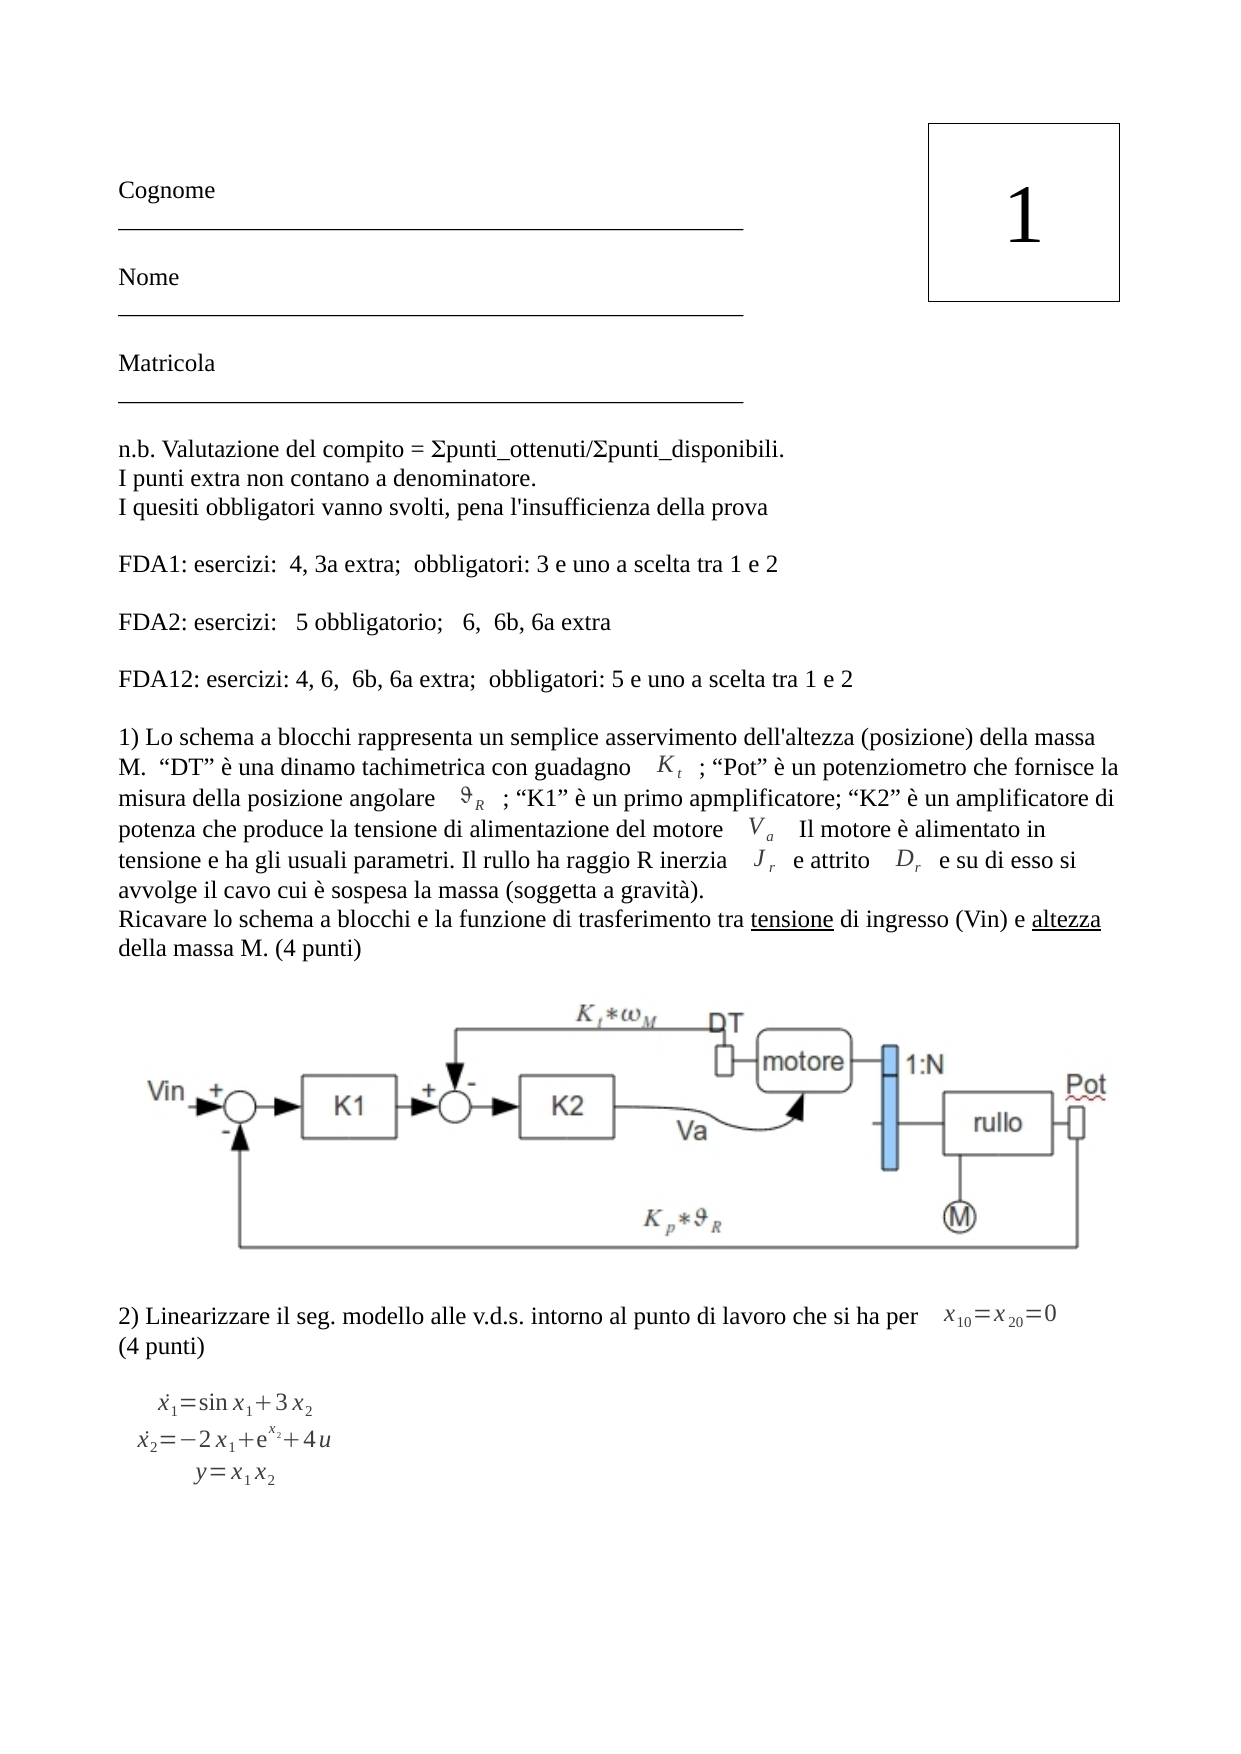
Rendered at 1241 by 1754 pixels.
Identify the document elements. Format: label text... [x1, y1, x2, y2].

text Matricola [118, 348, 1122, 377]
text Nome [118, 262, 928, 291]
text FDA12: esercizi: 4, 6, 6b, 6a extra; obbligatori: 5 e uno a scelta tra 1 e 2 [118, 664, 1122, 693]
picture [118, 990, 1122, 1271]
text __________________________________________________ [1029, 204, 1119, 233]
text n.b. Valutazione del compito = punti_ottenuti/punti_disponibili. I punti extra non contano a denominatore. [118, 434, 1122, 492]
text 1) Lo schema a blocchi rappresenta un semplice asservimento dell'altezza (posizione) della massa M. “DT” è una dinamo tachimetrica con guadagno ; “Pot” è un potenziometro che fornisce la misura della posizione angolare ; “K1” è un primo apmplificatore; “K2” è un amplificatore di potenza che produce la tensione di alimentazione del motore Il motore è alimentato in tensione e ha gli usuali parametri. Il rullo ha raggio R inerzia e attrito e su di esso si avvolge il cavo cui è sospesa la massa (soggetta a gravità). Ricavare lo schema a blocchi e la funzione di trasferimento tra tensione di ingresso (Vin) e altezza della massa M. (4 punti) [118, 722, 1122, 962]
text __________________________________________________ [118, 291, 1122, 319]
text 2) Linearizzare il seg. modello alle v.d.s. intorno al punto di lavoro che si ha per (4 punti) [118, 1299, 1122, 1360]
text I quesiti obbligatori vanno svolti, pena l'insufficienza della prova [118, 492, 1122, 521]
text [929, 262, 1119, 291]
text FDA1: esercizi: 4, 3a extra; obbligatori: 3 e uno a scelta tra 1 e 2 [118, 549, 1122, 578]
text FDA2: esercizi: 5 obbligatorio; 6, 6b, 6a extra [118, 607, 1122, 636]
text __________________________________________________ [118, 204, 928, 233]
text __________________________________________________ [118, 377, 1122, 406]
text Cognome [118, 176, 928, 204]
text __________________________________________________ [929, 204, 1022, 233]
text [929, 176, 1119, 204]
